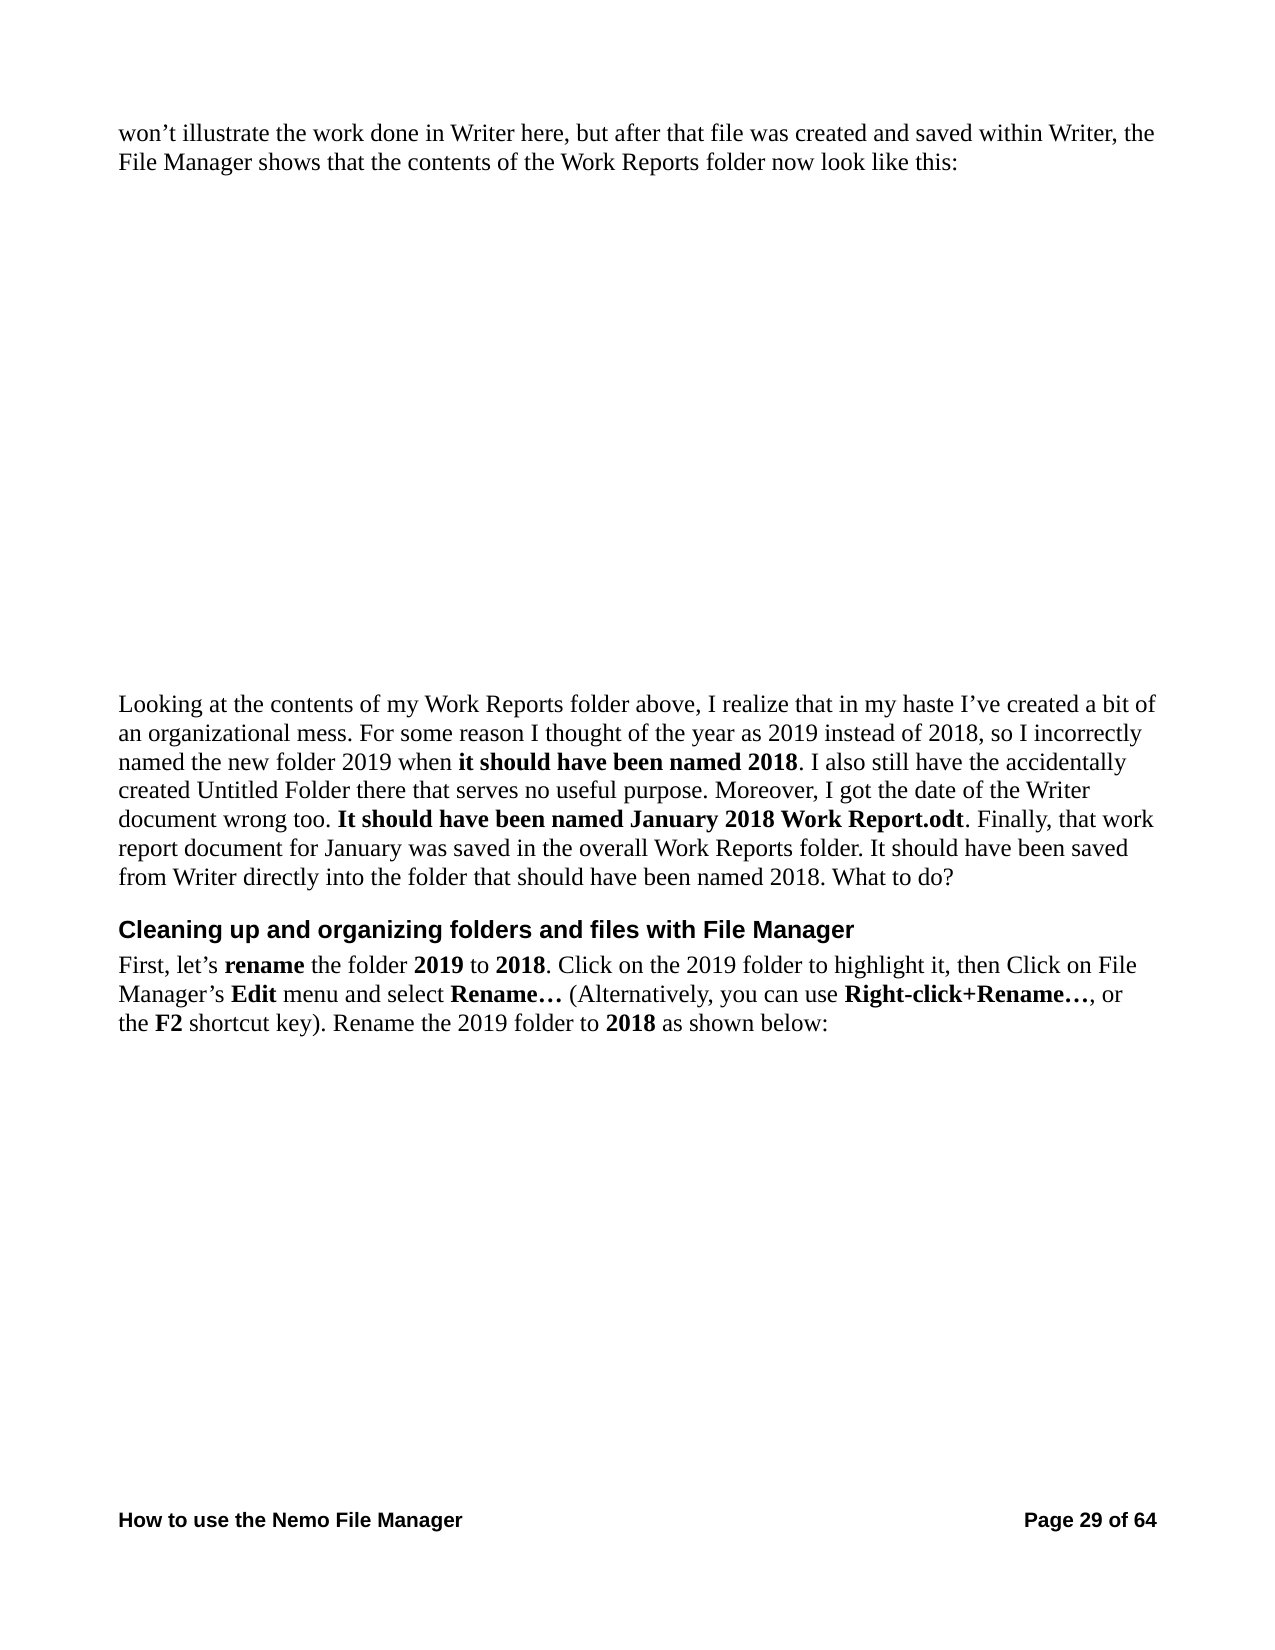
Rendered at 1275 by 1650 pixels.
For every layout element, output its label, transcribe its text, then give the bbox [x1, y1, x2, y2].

text won’t illustrate the work done in Writer here, but after that file was created and saved within Writer, the File Manager shows that the contents of the Work Reports folder now look like this: [118, 118, 1157, 176]
text First, let’s rename the folder 2019 to 2018. Click on the 2019 folder to highlight it, then Click on File Manager’s Edit menu and select Rename… (Alternatively, you can use Right-click+Rename…, or the F2 shortcut key). Rename the 2019 folder to 2018 as shown below: [118, 950, 1157, 1037]
subtitle Cleaning up and organizing folders and files with File Manager [118, 916, 1157, 944]
text Looking at the contents of my Work Reports folder above, I realize that in my haste I’ve created a bit of an organizational mess. For some reason I thought of the year as 2019 instead of 2018, so I incorrectly named the new folder 2019 when it should have been named 2018. I also still have the accidentally created Untitled Folder there that serves no useful purpose. Moreover, I got the date of the Writer document wrong too. It should have been named January 2018 Work Report.odt. Finally, that work report document for January was saved in the overall Work Reports folder. It should have been saved from Writer directly into the folder that should have been named 2018. What to do? [118, 689, 1157, 891]
